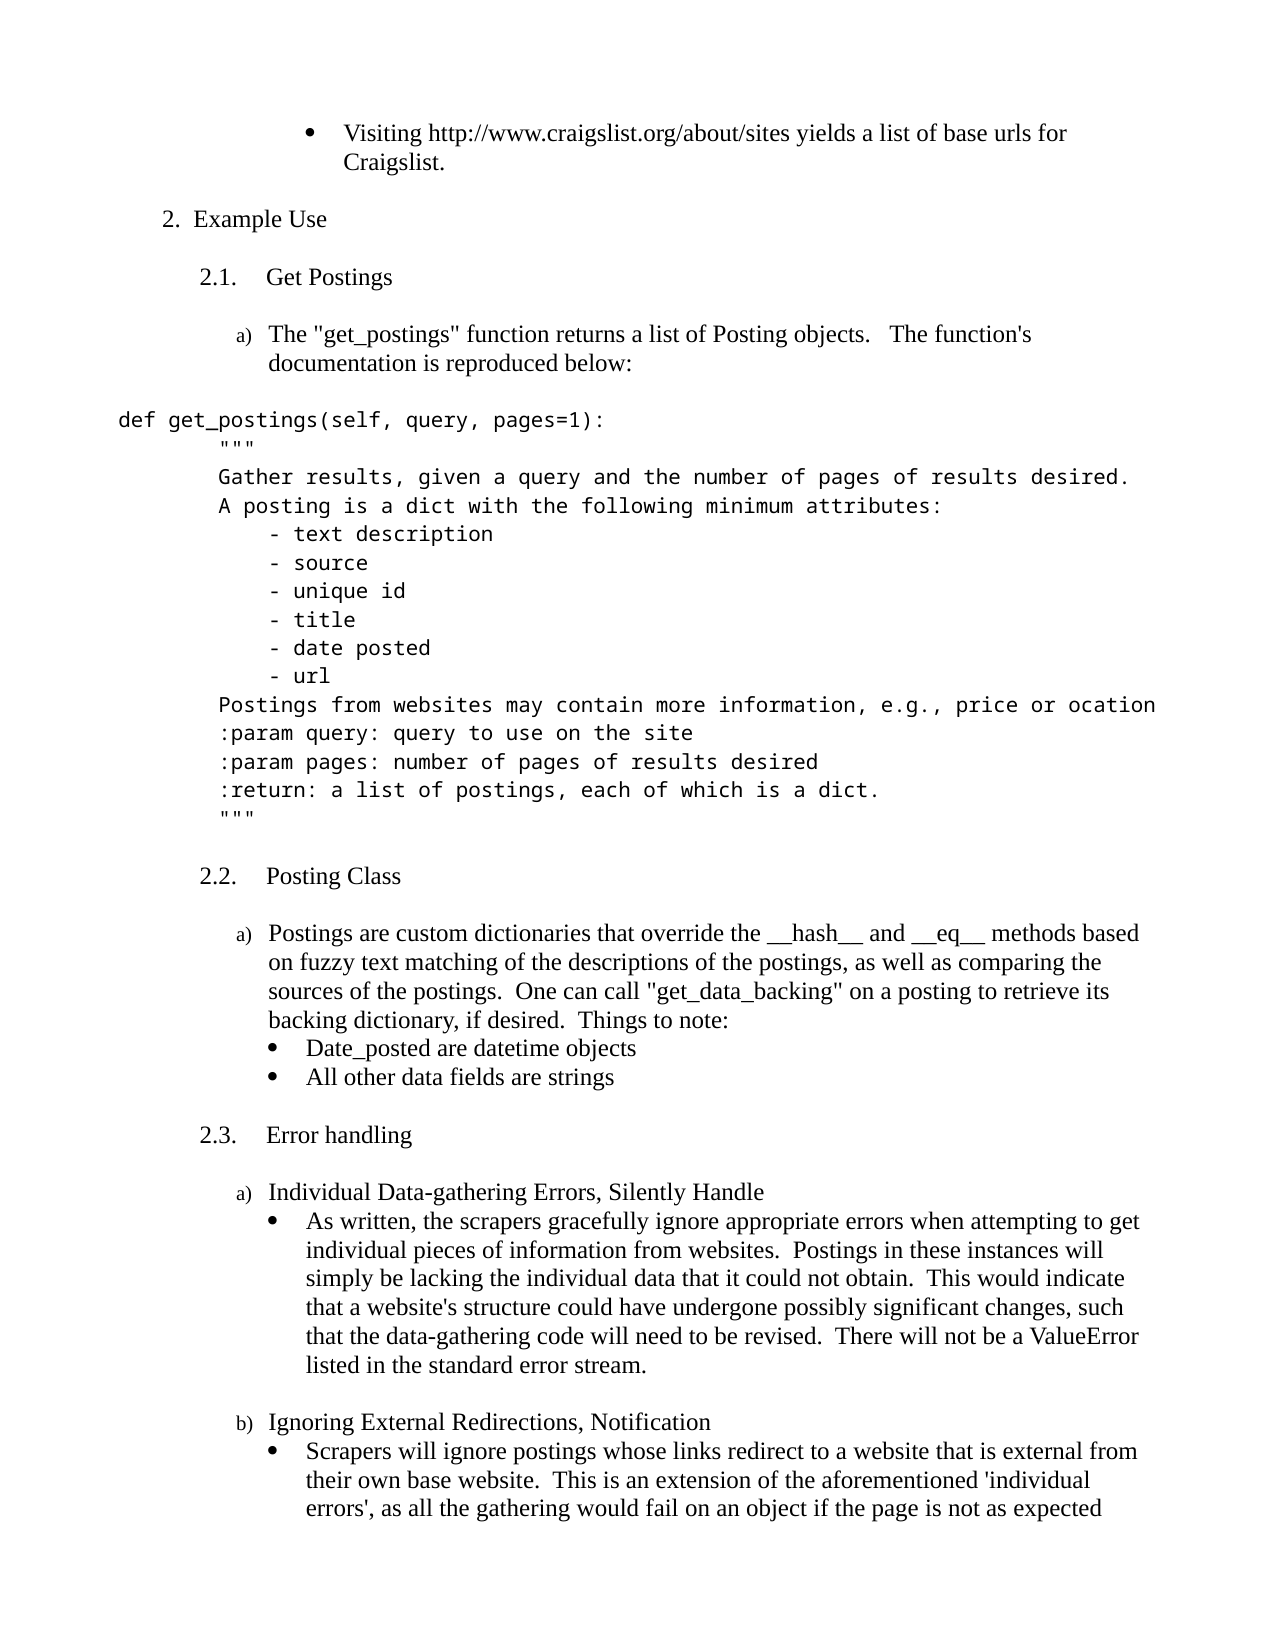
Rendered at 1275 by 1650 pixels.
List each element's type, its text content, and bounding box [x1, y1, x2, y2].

text - url [118, 662, 1157, 690]
text - title [118, 605, 1157, 633]
list Date_posted are datetime objects [268, 1033, 1157, 1062]
text Postings from websites may contain more information, e.g., price or ocation [118, 690, 1157, 718]
list Posting Class [193, 861, 1157, 890]
list Example Use [156, 204, 1157, 233]
text - unique id [118, 576, 1157, 605]
text :param pages: number of pages of results desired [118, 747, 1157, 775]
list Error handling [193, 1120, 1157, 1148]
list Individual Data-gathering Errors, Silently Handle [231, 1177, 1157, 1206]
text - date posted [118, 633, 1157, 662]
text - text description [118, 519, 1157, 548]
list Get Postings [193, 262, 1157, 291]
list All other data fields are strings [268, 1062, 1157, 1091]
list Postings are custom dictionaries that override the __hash__ and __eq__ methods based on fuzzy text matching of the descriptions of the postings, as well as comparing the sources of the postings. One can call "get_data_backing" on a posting to retrieve its backing dictionary, if desired. Things to note: [231, 918, 1157, 1033]
list Scrapers will ignore postings whose links redirect to a website that is external from their own base website. This is an extension of the aforementioned 'individual errors', as all the gathering would fail on an object if the page is not as expected [268, 1436, 1157, 1522]
text """ [118, 804, 1157, 832]
list The "get_postings" function returns a list of Posting objects. The function's documentation is reproduced below: [231, 319, 1157, 377]
list Ignoring External Redirections, Notification [231, 1407, 1157, 1436]
text :return: a list of postings, each of which is a dict. [118, 775, 1157, 804]
text - source [118, 548, 1157, 576]
list As written, the scrapers gracefully ignore appropriate errors when attempting to get individual pieces of information from websites. Postings in these instances will simply be lacking the individual data that it could not obtain. This would indicate that a website's structure could have undergone possibly significant changes, such that the data-gathering code will need to be revised. There will not be a ValueError listed in the standard error stream. [268, 1206, 1157, 1378]
text Gather results, given a query and the number of pages of results desired. [118, 462, 1157, 491]
list Visiting http://www.craigslist.org/about/sites yields a list of base urls for Craigslist. [306, 118, 1157, 176]
text def get_postings(self, query, pages=1): [118, 406, 1157, 434]
text :param query: query to use on the site [118, 718, 1157, 747]
text A posting is a dict with the following minimum attributes: [118, 491, 1157, 519]
text """ [118, 434, 1157, 462]
